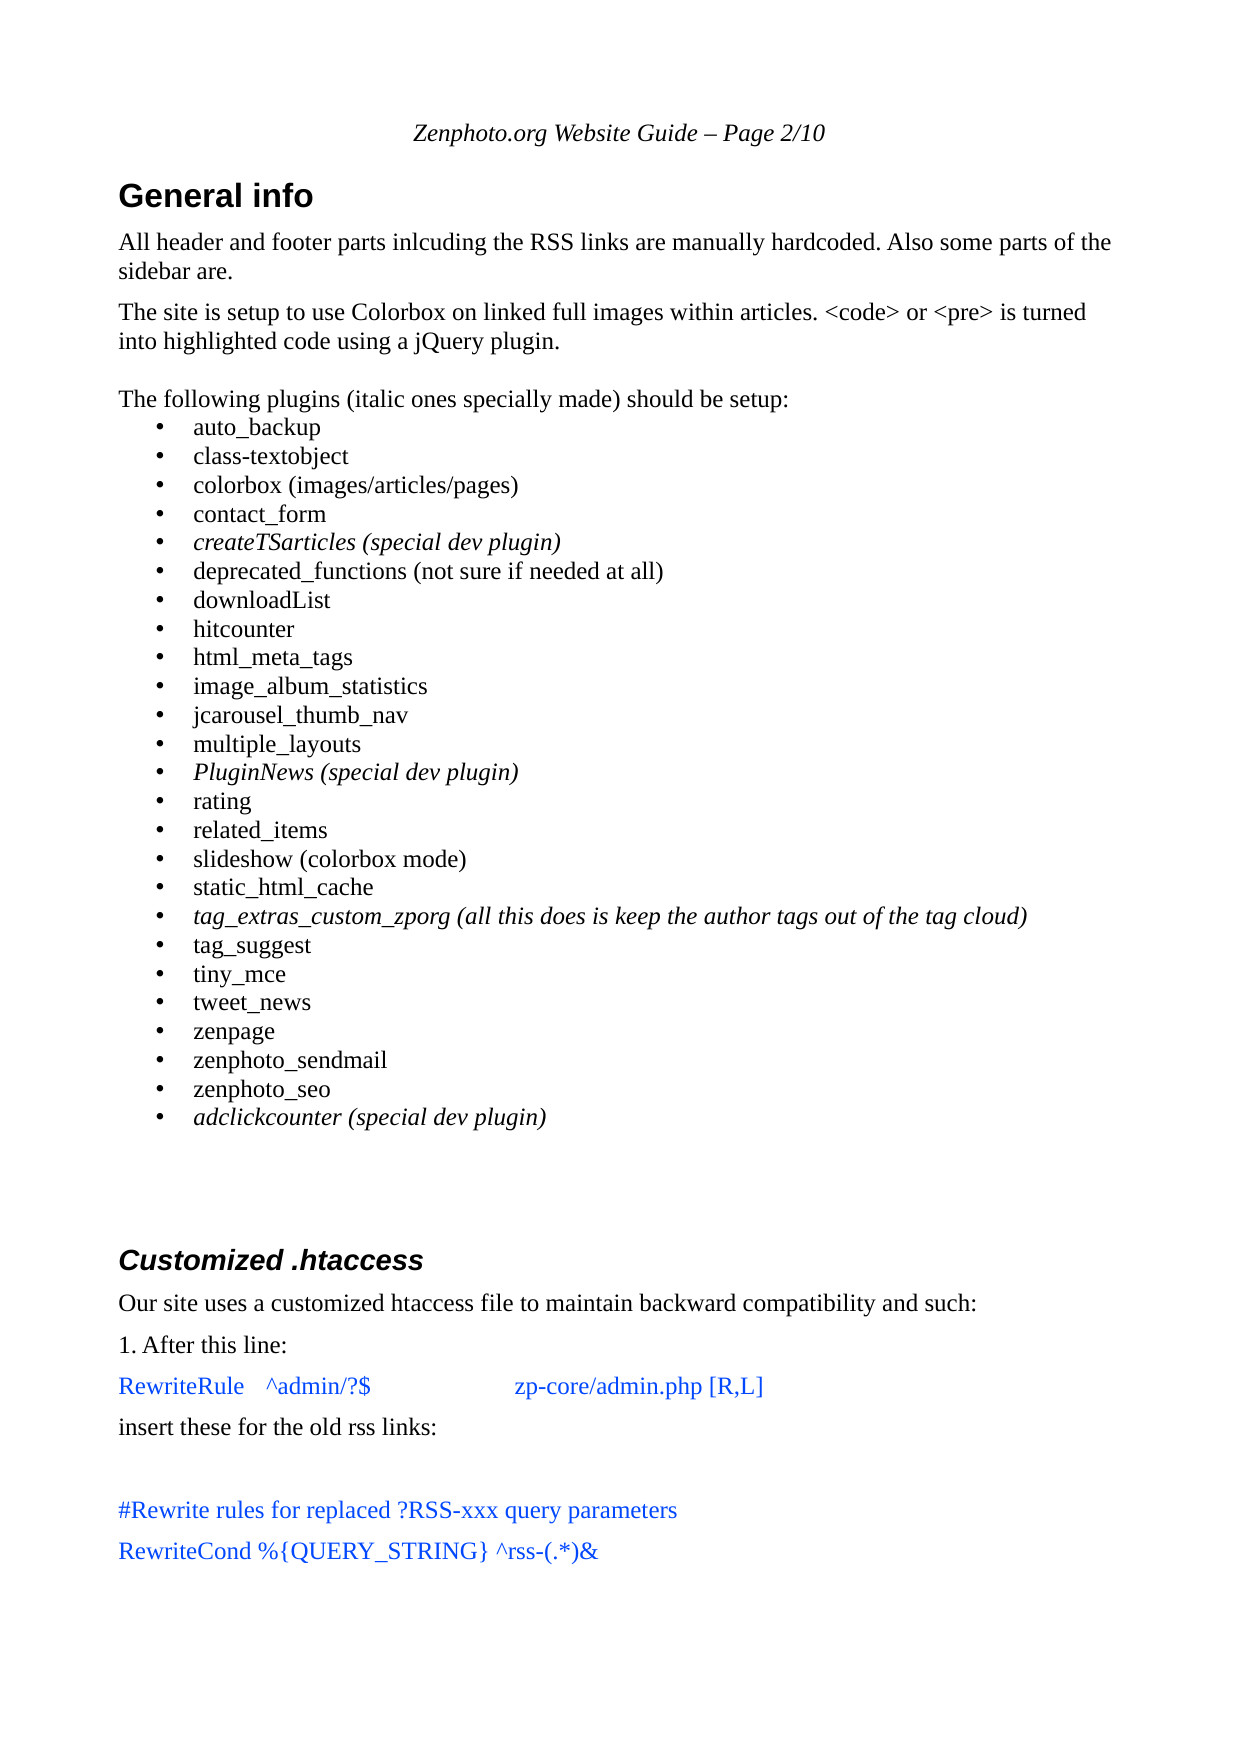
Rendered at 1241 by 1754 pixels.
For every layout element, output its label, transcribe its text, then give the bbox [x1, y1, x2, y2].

list jcarousel_thumb_nav [156, 700, 1122, 729]
text All header and footer parts inlcuding the RSS links are manually hardcoded. Also some parts of the sidebar are. [118, 227, 1122, 285]
list class-textobject [156, 441, 1122, 470]
list zenphoto_seo [156, 1074, 1122, 1102]
list slideshow (colorbox mode) [156, 844, 1122, 872]
list image_album_statistics [156, 671, 1122, 700]
text RewriteRule ^admin/?$ zp-core/admin.php [R,L] [118, 1371, 1122, 1400]
list tiny_mce [156, 959, 1122, 987]
text #Rewrite rules for replaced ?RSS-xxx query parameters [118, 1495, 1122, 1523]
text insert these for the old rss links: [118, 1412, 1122, 1441]
text The site is setup to use Colorbox on linked full images within articles. <code> or <pre> is turned into highlighted code using a jQuery plugin. [118, 297, 1122, 355]
list colorbox (images/articles/pages) [156, 470, 1122, 499]
list multiple_layouts [156, 729, 1122, 757]
list tag_suggest [156, 930, 1122, 959]
list html_meta_tags [156, 642, 1122, 671]
list hitcounter [156, 614, 1122, 642]
list tag_extras_custom_zporg (all this does is keep the author tags out of the tag cloud) [156, 901, 1122, 930]
list auto_backup [156, 412, 1122, 441]
list zenpage [156, 1016, 1122, 1045]
text The following plugins (italic ones specially made) should be setup: [118, 384, 1122, 412]
list contact_form [156, 499, 1122, 527]
list zenphoto_sendmail [156, 1045, 1122, 1074]
list adclickcounter (special dev plugin) [156, 1102, 1122, 1131]
list PluginNews (special dev plugin) [156, 757, 1122, 786]
subtitle General info [118, 176, 1122, 215]
list tweet_news [156, 987, 1122, 1016]
text 1. After this line: [118, 1330, 1122, 1358]
list deprecated_functions (not sure if needed at all) [156, 556, 1122, 585]
list related_items [156, 815, 1122, 844]
text Our site uses a customized htaccess file to maintain backward compatibility and such: [118, 1288, 1122, 1317]
list createTSarticles (special dev plugin) [156, 527, 1122, 556]
list downloadList [156, 585, 1122, 614]
subtitle Customized .htaccess [118, 1242, 1122, 1276]
list rating [156, 786, 1122, 815]
text RewriteCond %{QUERY_STRING} ^rss-(.*)& [118, 1536, 1122, 1565]
list static_html_cache [156, 872, 1122, 901]
